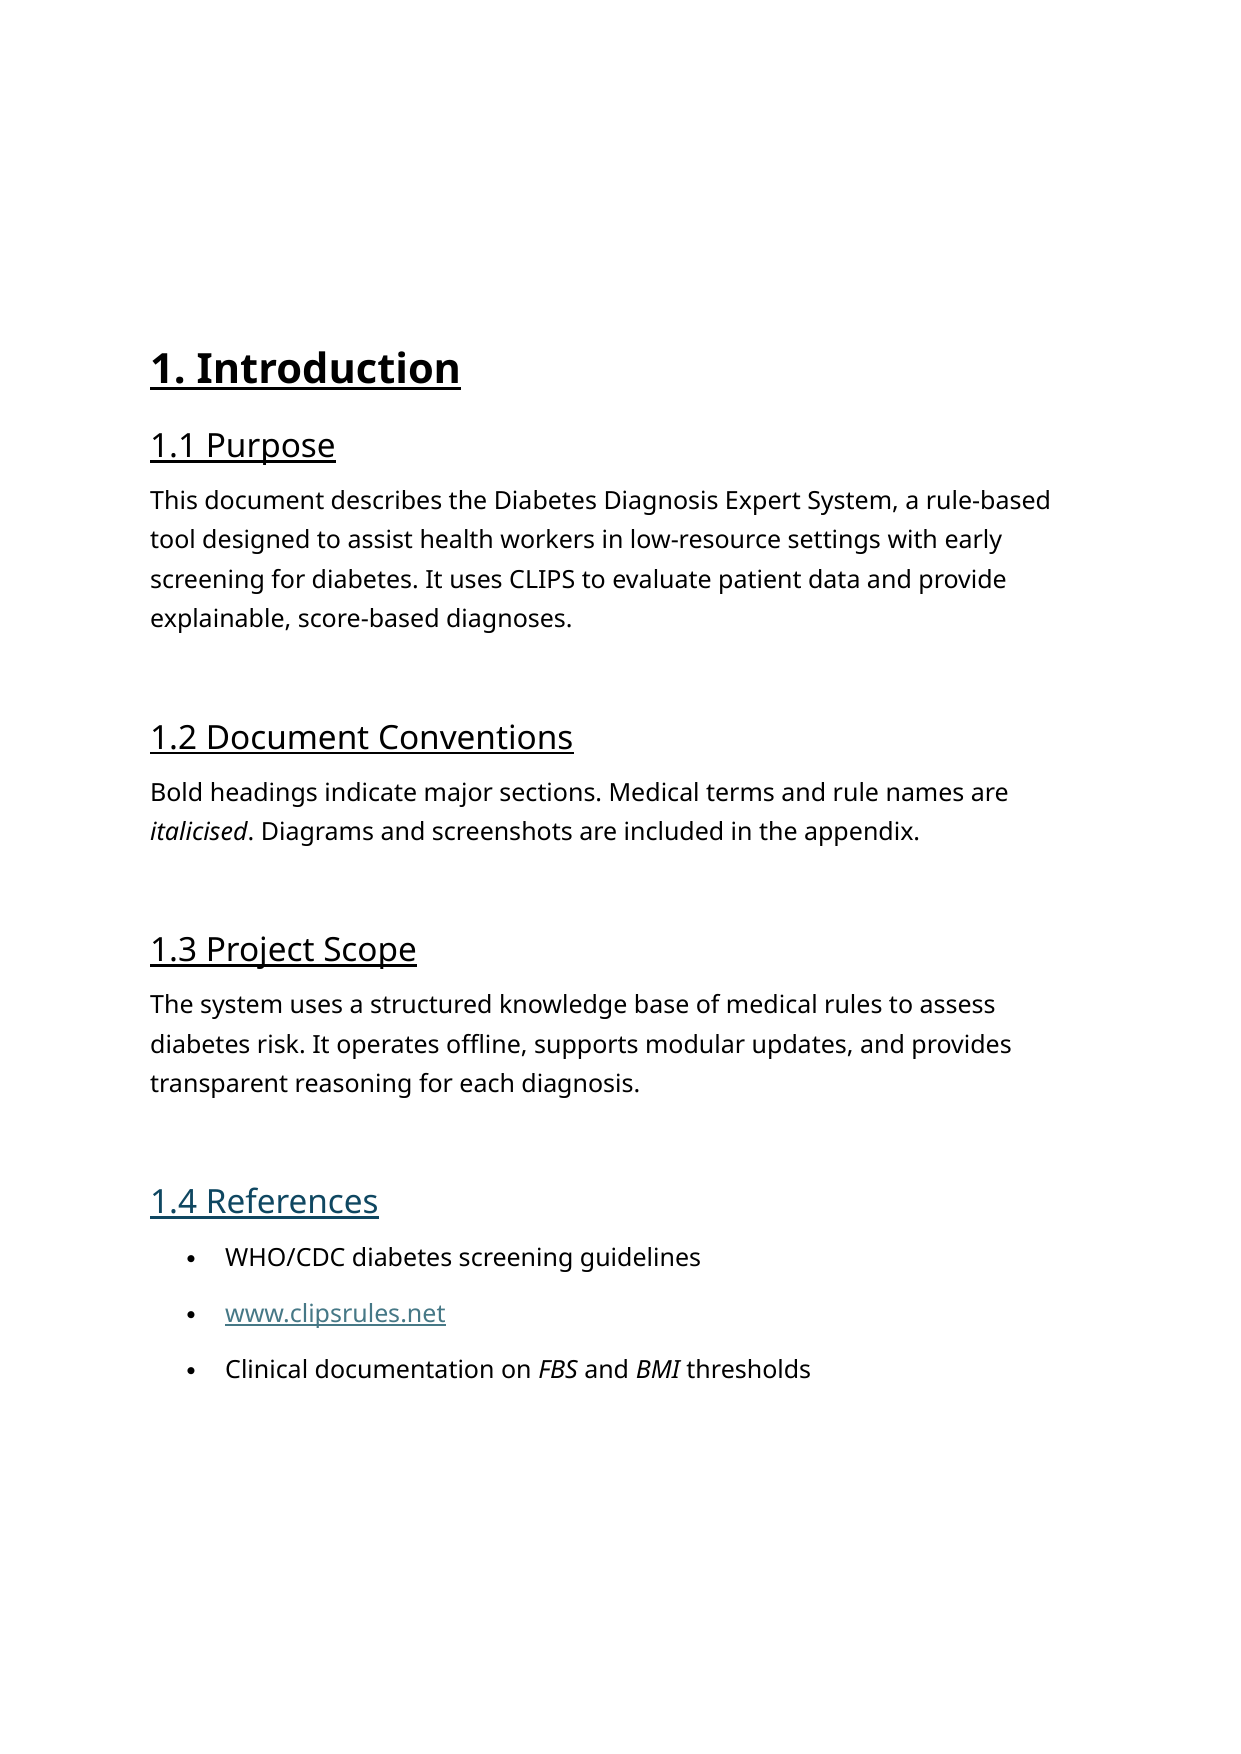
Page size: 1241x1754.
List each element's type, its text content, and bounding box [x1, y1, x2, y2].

text This document describes the Diabetes Diagnosis Expert System, a rule-based tool designed to assist health workers in low-resource settings with early screening for diabetes. It uses CLIPS to evaluate patient data and provide explainable, score-based diagnoses. [150, 483, 1090, 635]
subtitle 1. Introduction [150, 339, 1090, 396]
list WHO/CDC diabetes screening guidelines [187, 1239, 1090, 1273]
subtitle 1.2 Document Conventions [150, 713, 1090, 759]
text Bold headings indicate major sections. Medical terms and rule names are italicised. Diagrams and screenshots are included in the appendix. [150, 774, 1090, 848]
subtitle 1.3 Project Scope [150, 926, 1090, 972]
subtitle 1.4 References [150, 1178, 1090, 1224]
text The system uses a structured knowledge base of medical rules to assess diabetes risk. It operates offline, supports modular updates, and provides transparent reasoning for each diagnosis. [150, 987, 1090, 1100]
list Clinical documentation on FBS and BMI thresholds [187, 1352, 1090, 1386]
subtitle 1.1 Purpose [150, 422, 1090, 467]
list www.clipsrules.net [187, 1295, 1090, 1329]
